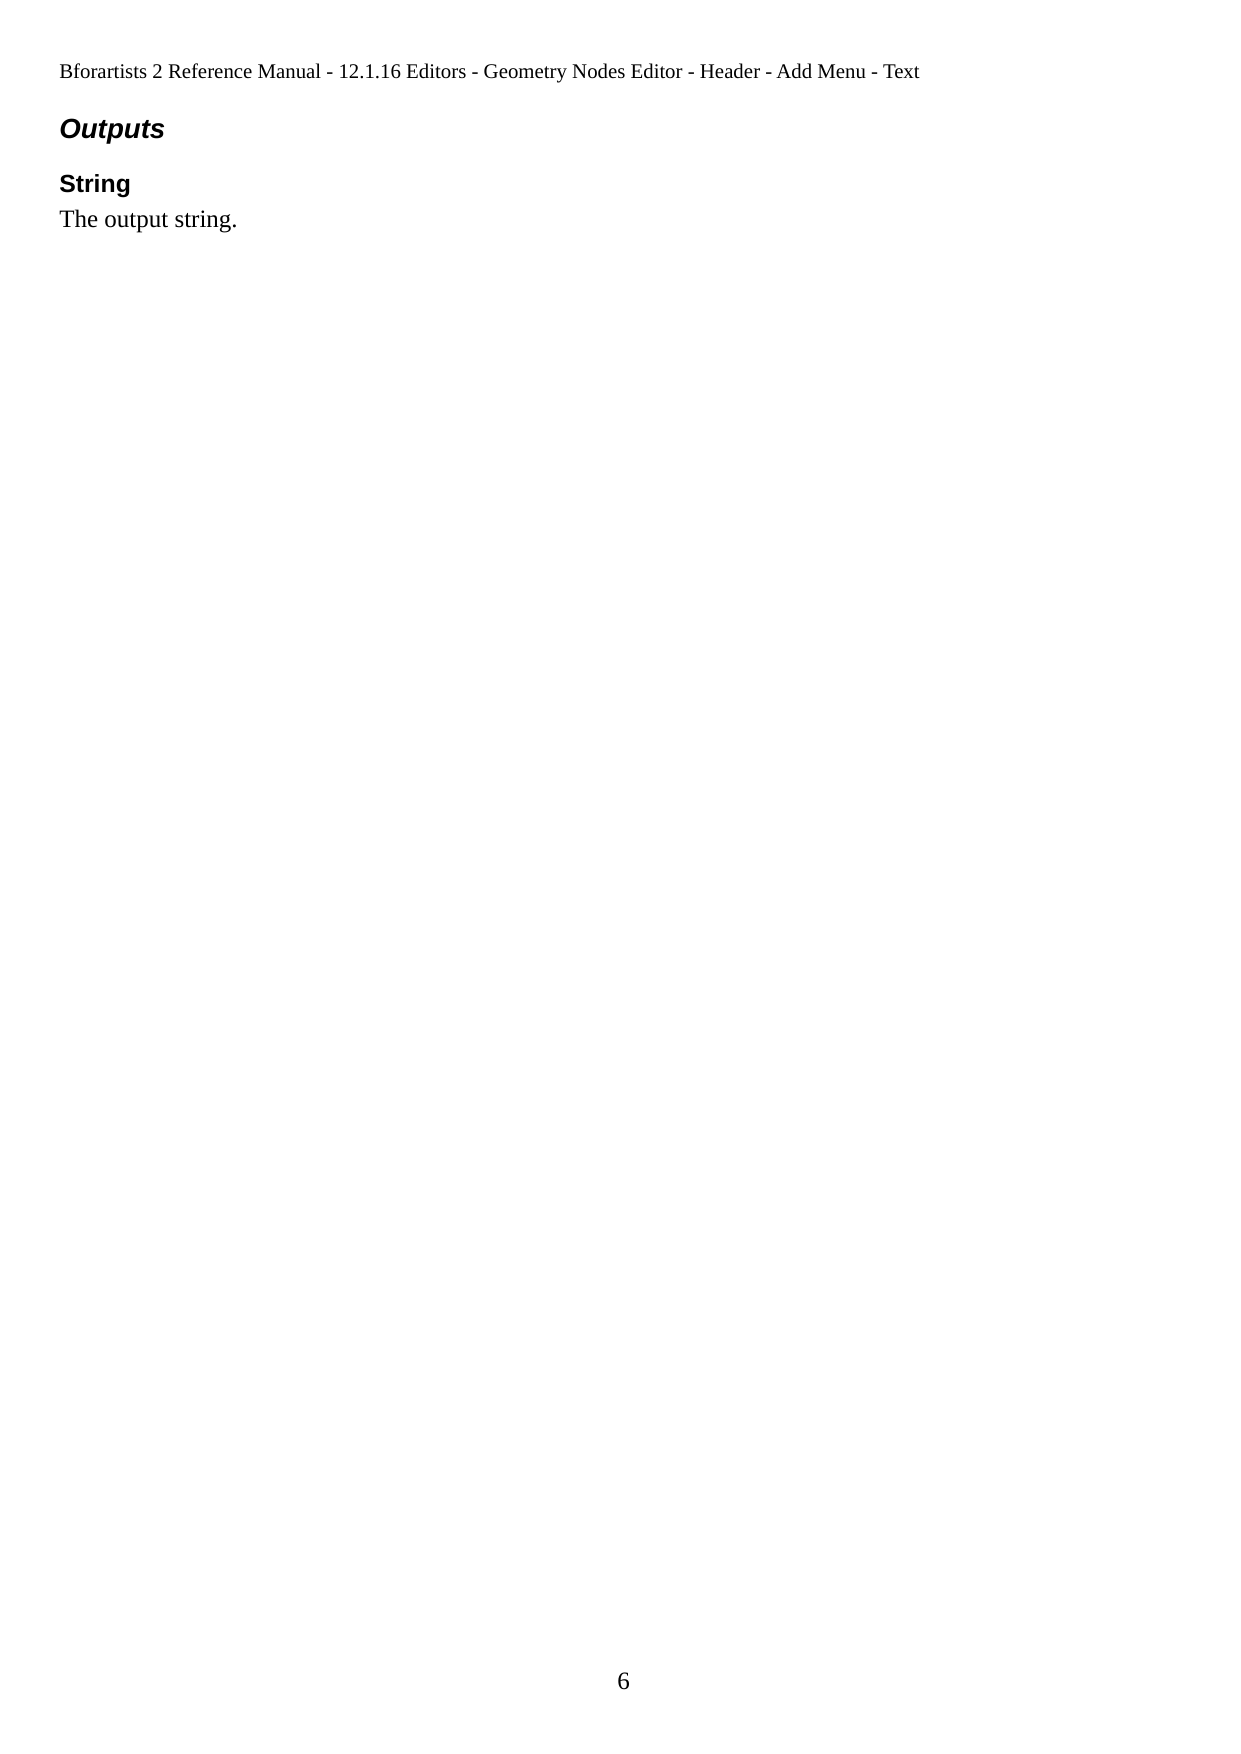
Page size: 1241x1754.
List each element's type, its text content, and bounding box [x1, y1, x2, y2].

subtitle Outputs [59, 113, 1181, 144]
text The output string. [59, 204, 1181, 233]
subtitle String [59, 169, 1181, 198]
